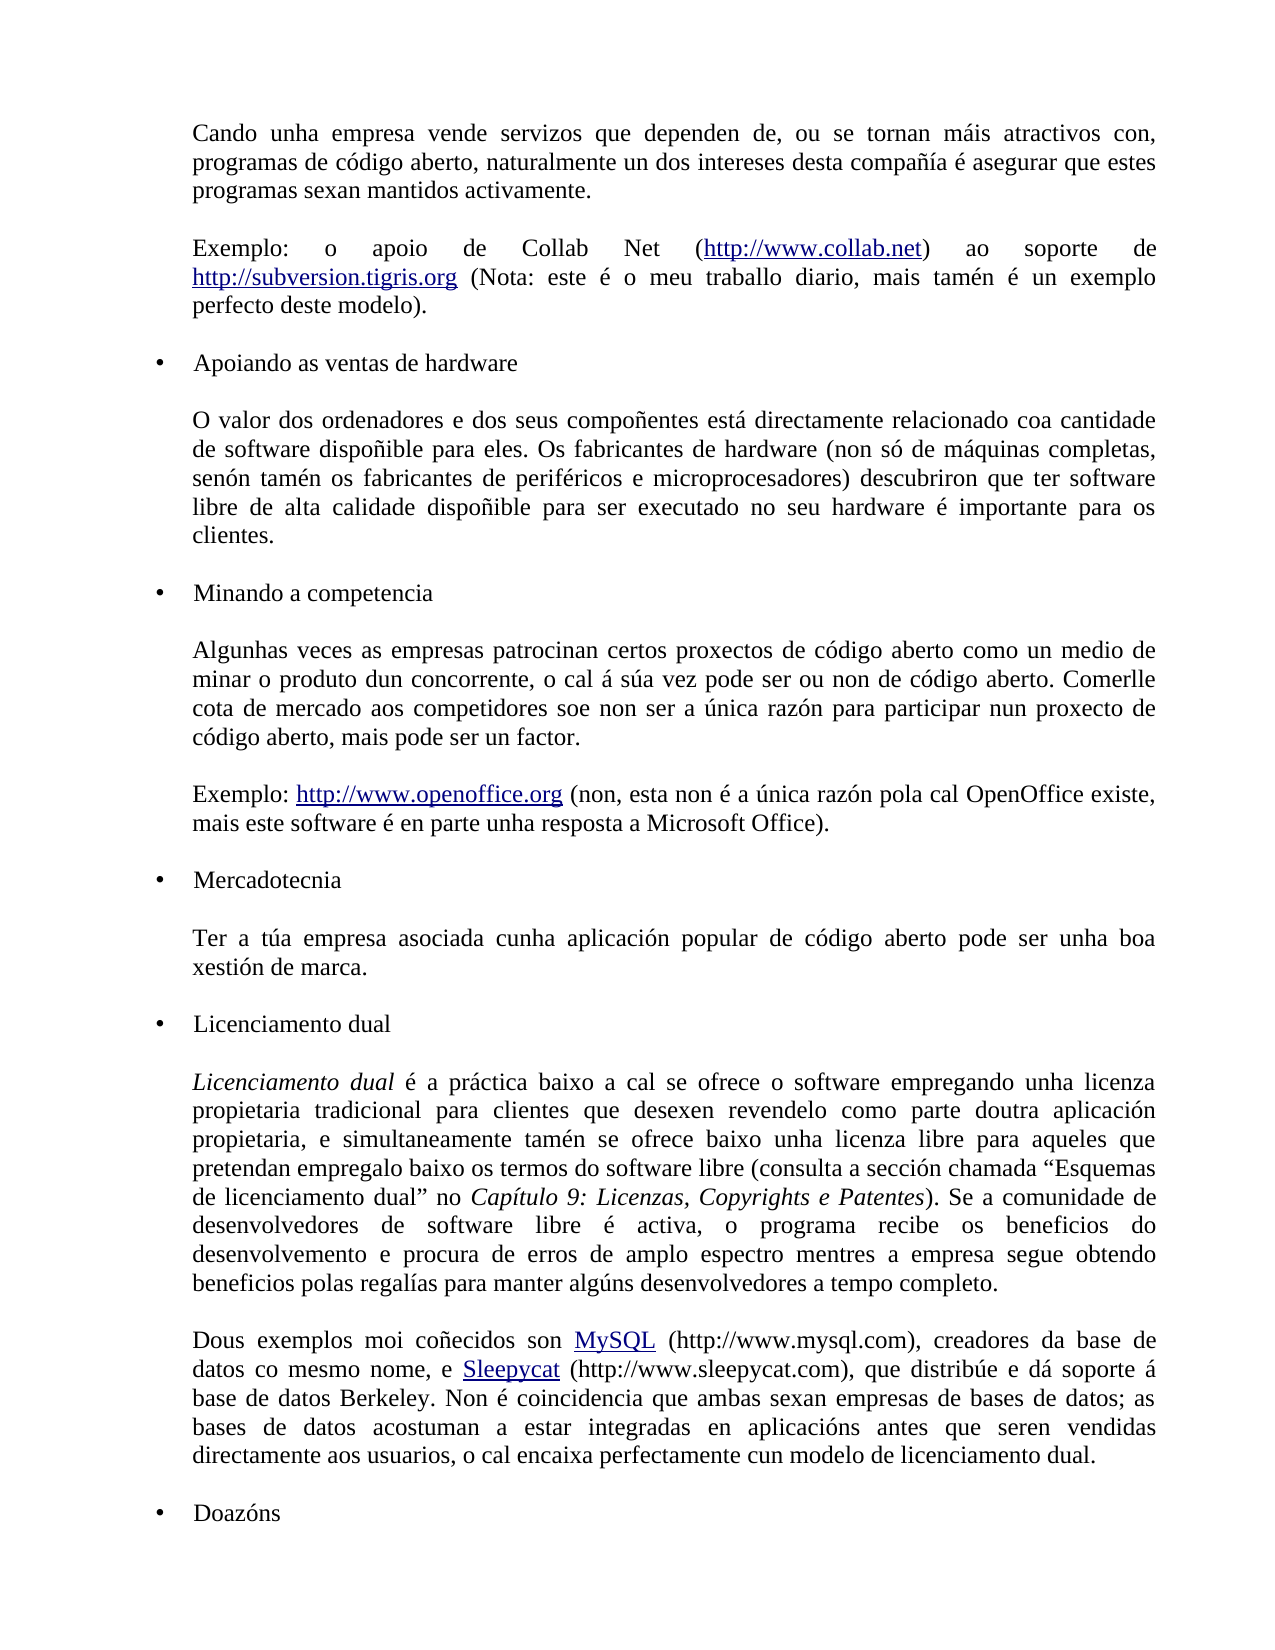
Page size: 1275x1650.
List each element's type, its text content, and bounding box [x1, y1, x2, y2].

text Ter a túa empresa asociada cunha aplicación popular de código aberto pode ser unha boa xestión de marca. [192, 923, 1157, 981]
list Minando a competencia [156, 578, 1157, 607]
text Licenciamento dual é a práctica baixo a cal se ofrece o software empregando unha licenza propietaria tradicional para clientes que desexen revendelo como parte doutra aplicación propietaria, e simultaneamente tamén se ofrece baixo unha licenza libre para aqueles que pretendan empregalo baixo os termos do software libre (consulta a sección chamada “Esquemas de licenciamento dual” no Capítulo 9: Licenzas, Copyrights e Patentes). Se a comunidade de desenvolvedores de software libre é activa, o programa recibe os beneficios do desenvolvemento e procura de erros de amplo espectro mentres a empresa segue obtendo beneficios polas regalías para manter algúns desenvolvedores a tempo completo. [192, 1067, 1157, 1297]
text Dous exemplos moi coñecidos son MySQL (http://www.mysql.com), creadores da base de datos co mesmo nome, e Sleepycat (http://www.sleepycat.com), que distribúe e dá soporte á base de datos Berkeley. Non é coincidencia que ambas sexan empresas de bases de datos; as bases de datos acostuman a estar integradas en aplicacións antes que seren vendidas directamente aos usuarios, o cal encaixa perfectamente cun modelo de licenciamento dual. [192, 1326, 1157, 1469]
list Doazóns [156, 1498, 1157, 1527]
list Licenciamento dual [156, 1009, 1157, 1038]
text Cando unha empresa vende servizos que dependen de, ou se tornan máis atractivos con, programas de código aberto, naturalmente un dos intereses desta compañía é asegurar que estes programas sexan mantidos activamente. [192, 118, 1157, 204]
list Apoiando as ventas de hardware [156, 348, 1157, 377]
list Mercadotecnia [156, 866, 1157, 894]
text Exemplo: http://www.openoffice.org (non, esta non é a única razón pola cal OpenOffice existe, mais este software é en parte unha resposta a Microsoft Office). [192, 779, 1157, 837]
text Exemplo: o apoio de Collab Net (http://www.collab.net) ao soporte de http://subversion.tigris.org (Nota: este é o meu traballo diario, mais tamén é un exemplo perfecto deste modelo). [192, 233, 1157, 319]
text Algunhas veces as empresas patrocinan certos proxectos de código aberto como un medio de minar o produto dun concorrente, o cal á súa vez pode ser ou non de código aberto. Comerlle cota de mercado aos competidores soe non ser a única razón para participar nun proxecto de código aberto, mais pode ser un factor. [192, 636, 1157, 751]
text O valor dos ordenadores e dos seus compoñentes está directamente relacionado coa cantidade de software dispoñible para eles. Os fabricantes de hardware (non só de máquinas completas, senón tamén os fabricantes de periféricos e microprocesadores) descubriron que ter software libre de alta calidade dispoñible para ser executado no seu hardware é importante para os clientes. [192, 406, 1157, 549]
